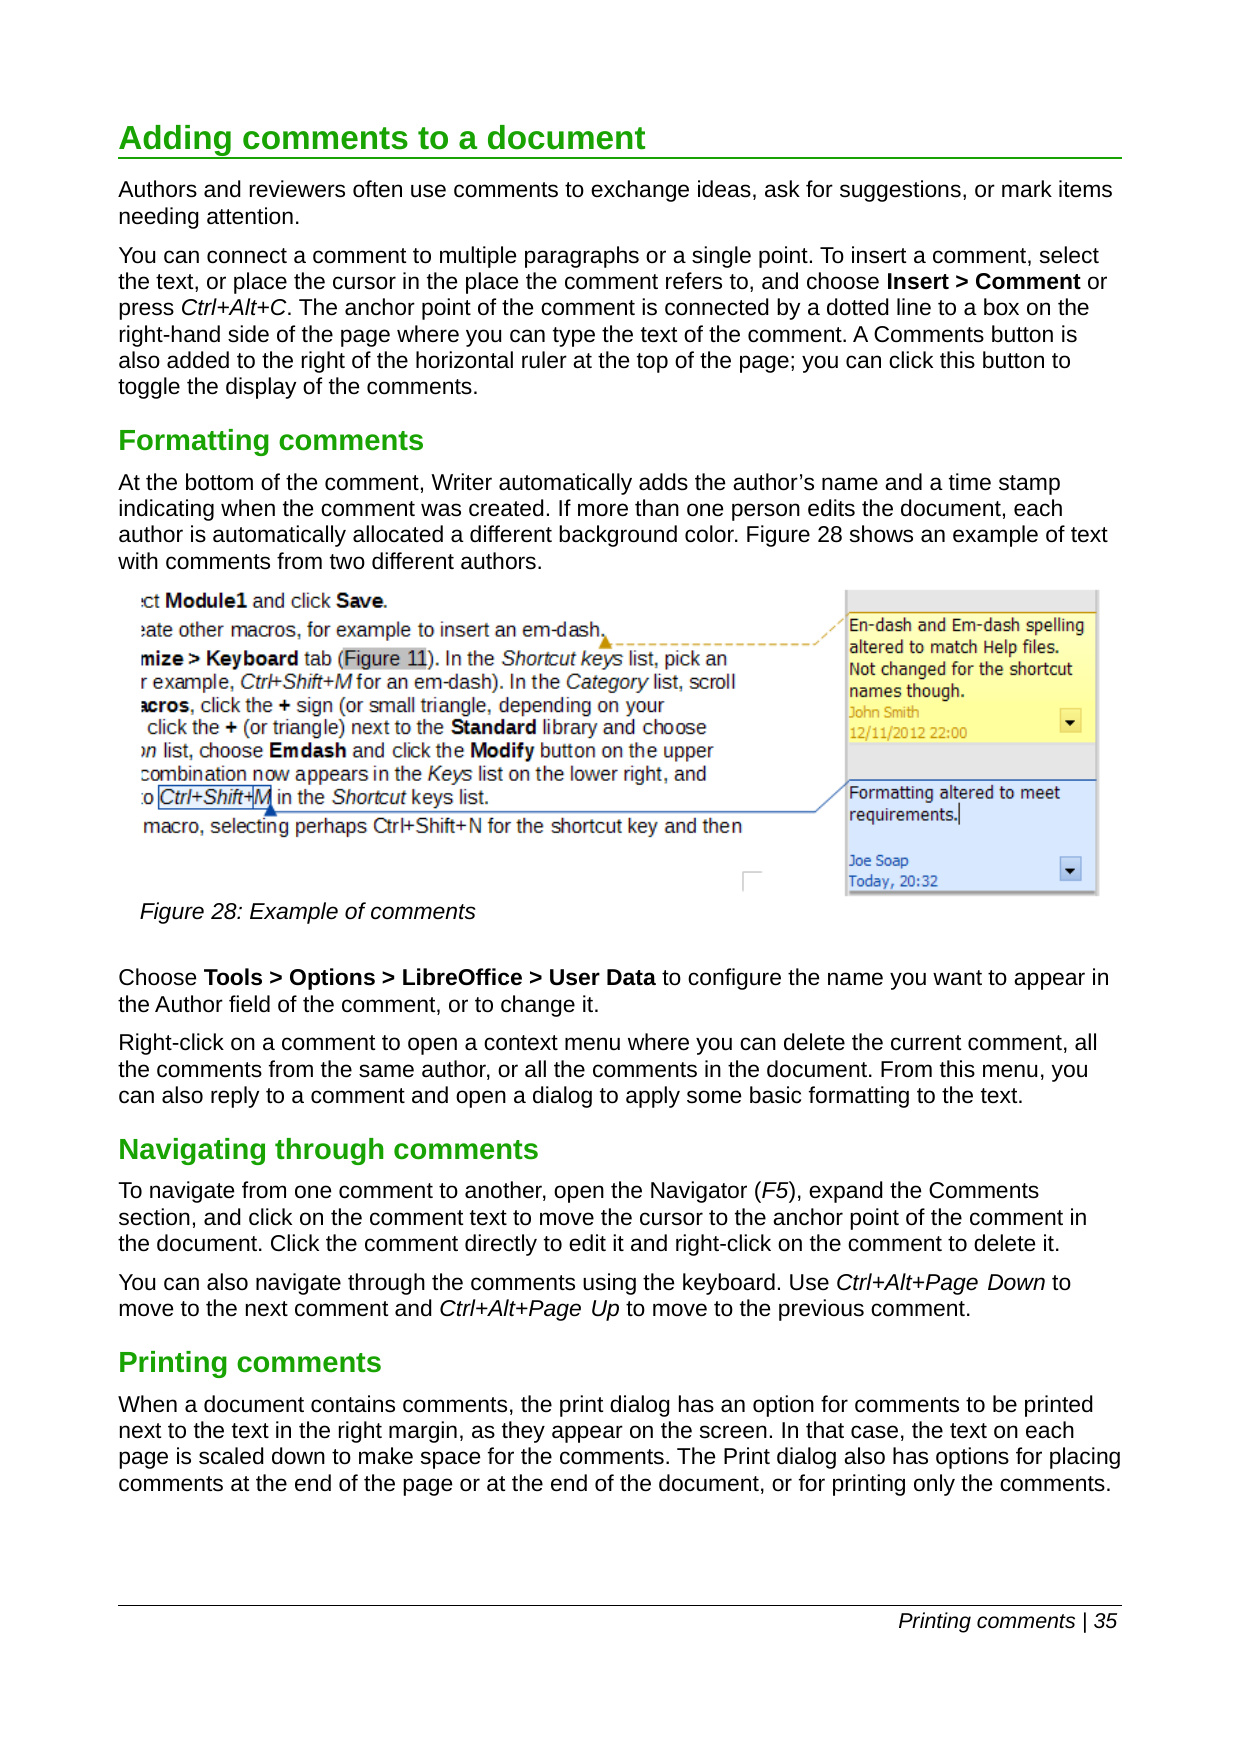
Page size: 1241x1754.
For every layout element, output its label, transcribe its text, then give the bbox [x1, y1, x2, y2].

text Figure 28: Example of comments [139, 899, 1101, 924]
text To navigate from one comment to another, open the Navigator (F5), expand the Comments section, and click on the comment text to move the cursor to the anchor point of the comment in the document. Click the comment directly to edit it and right-click on the comment to delete it. [118, 1177, 1122, 1256]
subtitle Adding comments to a document [118, 118, 1122, 157]
text You can also navigate through the comments using the keyboard. Use Ctrl+Alt+Page Down to move to the next comment and Ctrl+Alt+Page Up to move to the previous comment. [118, 1269, 1122, 1322]
text Right-click on a comment to open a context menu where you can delete the current comment, all the comments from the same author, or all the comments in the document. From this menu, you can also reply to a comment and open a dialog to apply some basic formatting to the text. [118, 1029, 1122, 1108]
text When a document contains comments, the print dialog has an option for comments to be printed next to the text in the right margin, as they appear on the screen. In that case, the text on each page is scaled down to make space for the comments. The Print dialog also has options for placing comments at the end of the page or at the end of the document, or for printing only the comments. [118, 1391, 1122, 1496]
subtitle Printing comments [118, 1345, 1122, 1379]
text At the bottom of the comment, Writer automatically adds the author’s name and a time stamp indicating when the comment was created. If more than one person edits the document, each author is automatically allocated a different background color. Figure 28 shows an example of text with comments from two different authors. [118, 469, 1122, 574]
picture [139, 586, 1101, 899]
subtitle Navigating through comments [118, 1132, 1122, 1166]
text You can connect a comment to multiple paragraphs or a single point. To insert a comment, select the text, or place the cursor in the place the comment refers to, and choose Insert > Comment or press Ctrl+Alt+C. The anchor point of the comment is connected by a dotted line to a box on the right-hand side of the page where you can type the text of the comment. A Comments button is also added to the right of the horizontal ruler at the top of the page; you can click this button to toggle the display of the comments. [118, 242, 1122, 400]
subtitle Formatting comments [118, 423, 1122, 457]
text Authors and reviewers often use comments to exchange ideas, ask for suggestions, or mark items needing attention. [118, 176, 1122, 229]
text Choose Tools > Options > LibreOffice > User Data to configure the name you want to appear in the Author field of the comment, or to change it. [118, 964, 1122, 1017]
